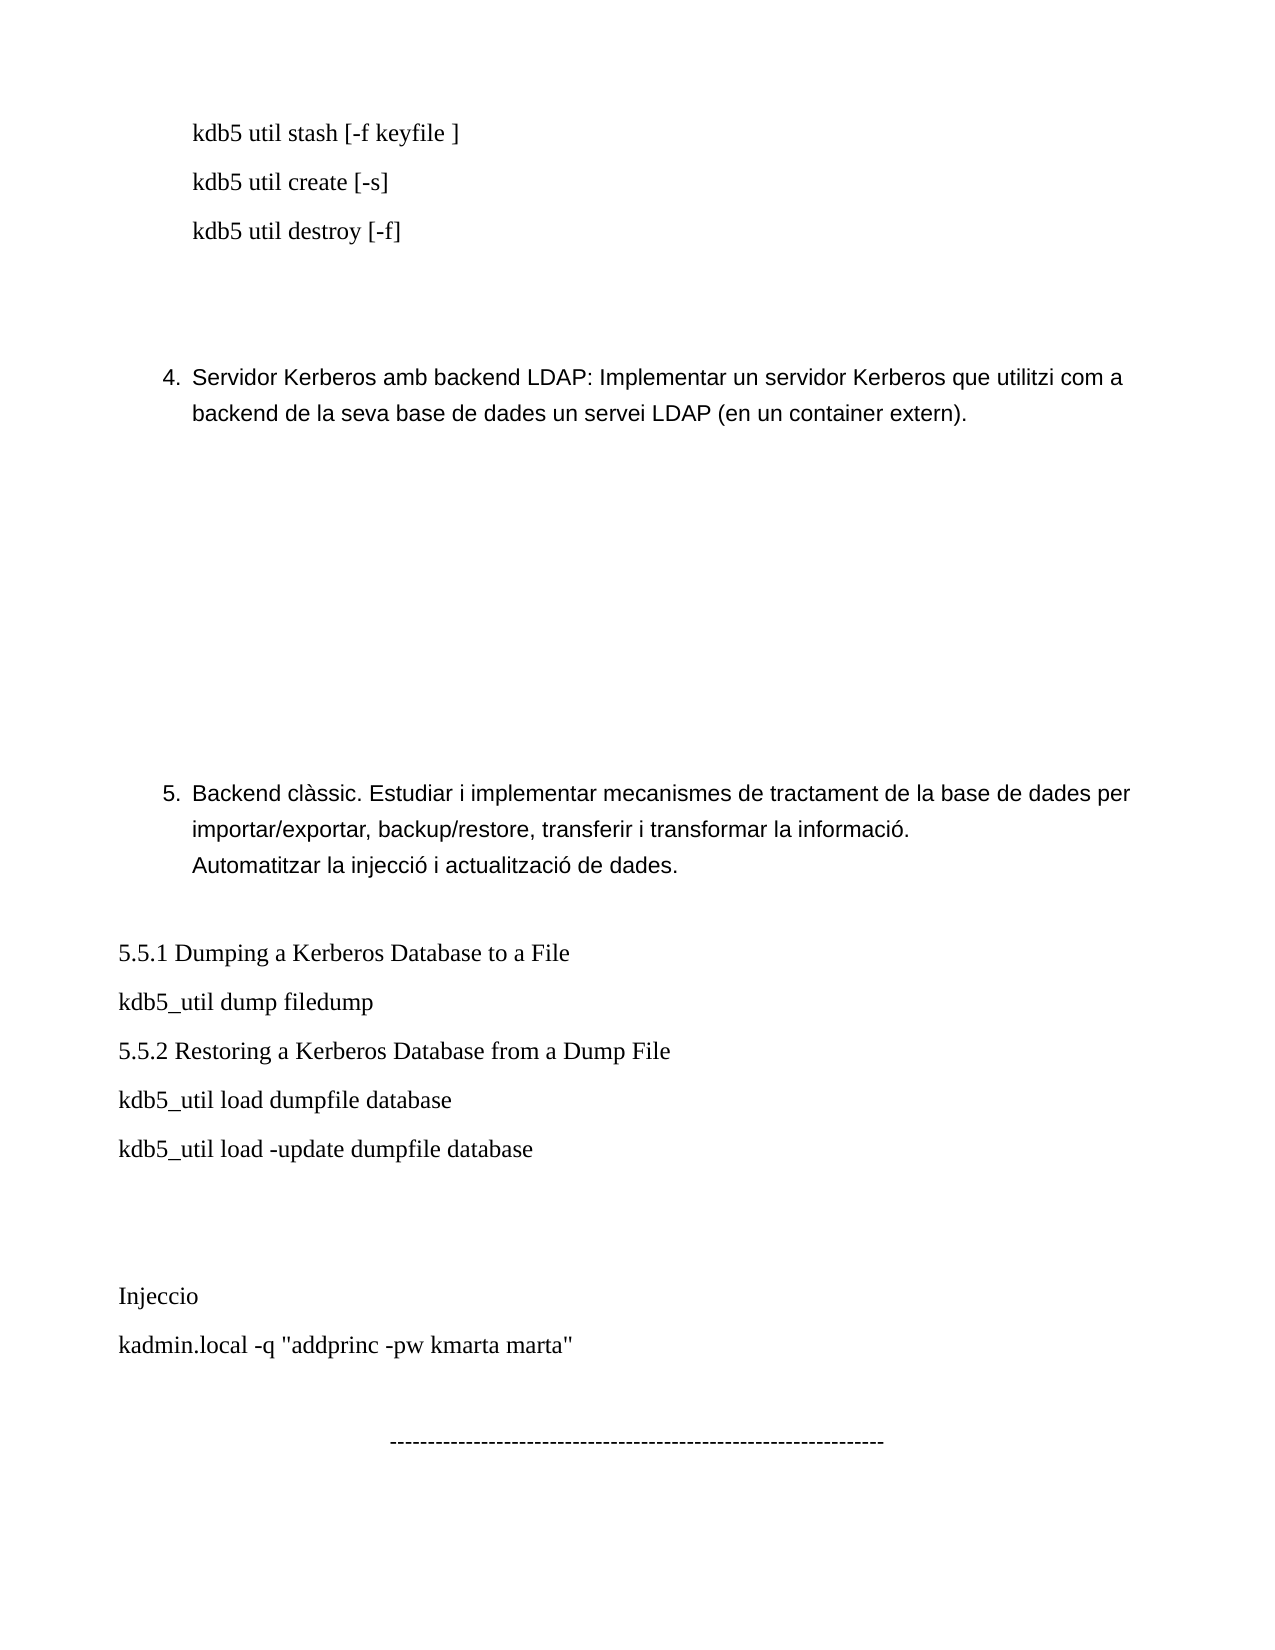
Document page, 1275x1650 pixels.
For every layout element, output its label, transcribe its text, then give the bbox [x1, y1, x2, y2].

text kdb5_util load dumpfile database [118, 1085, 1157, 1114]
text kdb5 util destroy [-f] [118, 216, 1157, 245]
text kdb5_util dump filedump [118, 987, 1157, 1016]
text Injeccio [118, 1281, 1157, 1310]
text ----------------------------------------------------------------- [118, 1428, 1157, 1455]
text kdb5 util create [-s] [118, 167, 1157, 196]
text kadmin.local -q "addprinc -pw kmarta marta" [118, 1330, 1157, 1359]
text 5.5.2 Restoring a Kerberos Database from a Dump File [118, 1036, 1157, 1064]
text 5.5.1 Dumping a Kerberos Database to a File [118, 938, 1157, 966]
text kdb5_util load -update dumpfile database [118, 1134, 1157, 1163]
text kdb5 util stash [-f keyfile ] [118, 118, 1157, 147]
list Backend clàssic. Estudiar i implementar mecanismes de tractament de la base de dades per importar/exportar, backup/restore, transferir i transformar la informació. Automatitzar la injecció i actualització de dades. [162, 779, 1157, 879]
list Servidor Kerberos amb backend LDAP: Implementar un servidor Kerberos que utilitzi com a backend de la seva base de dades un servei LDAP (en un container extern). [162, 363, 1157, 426]
